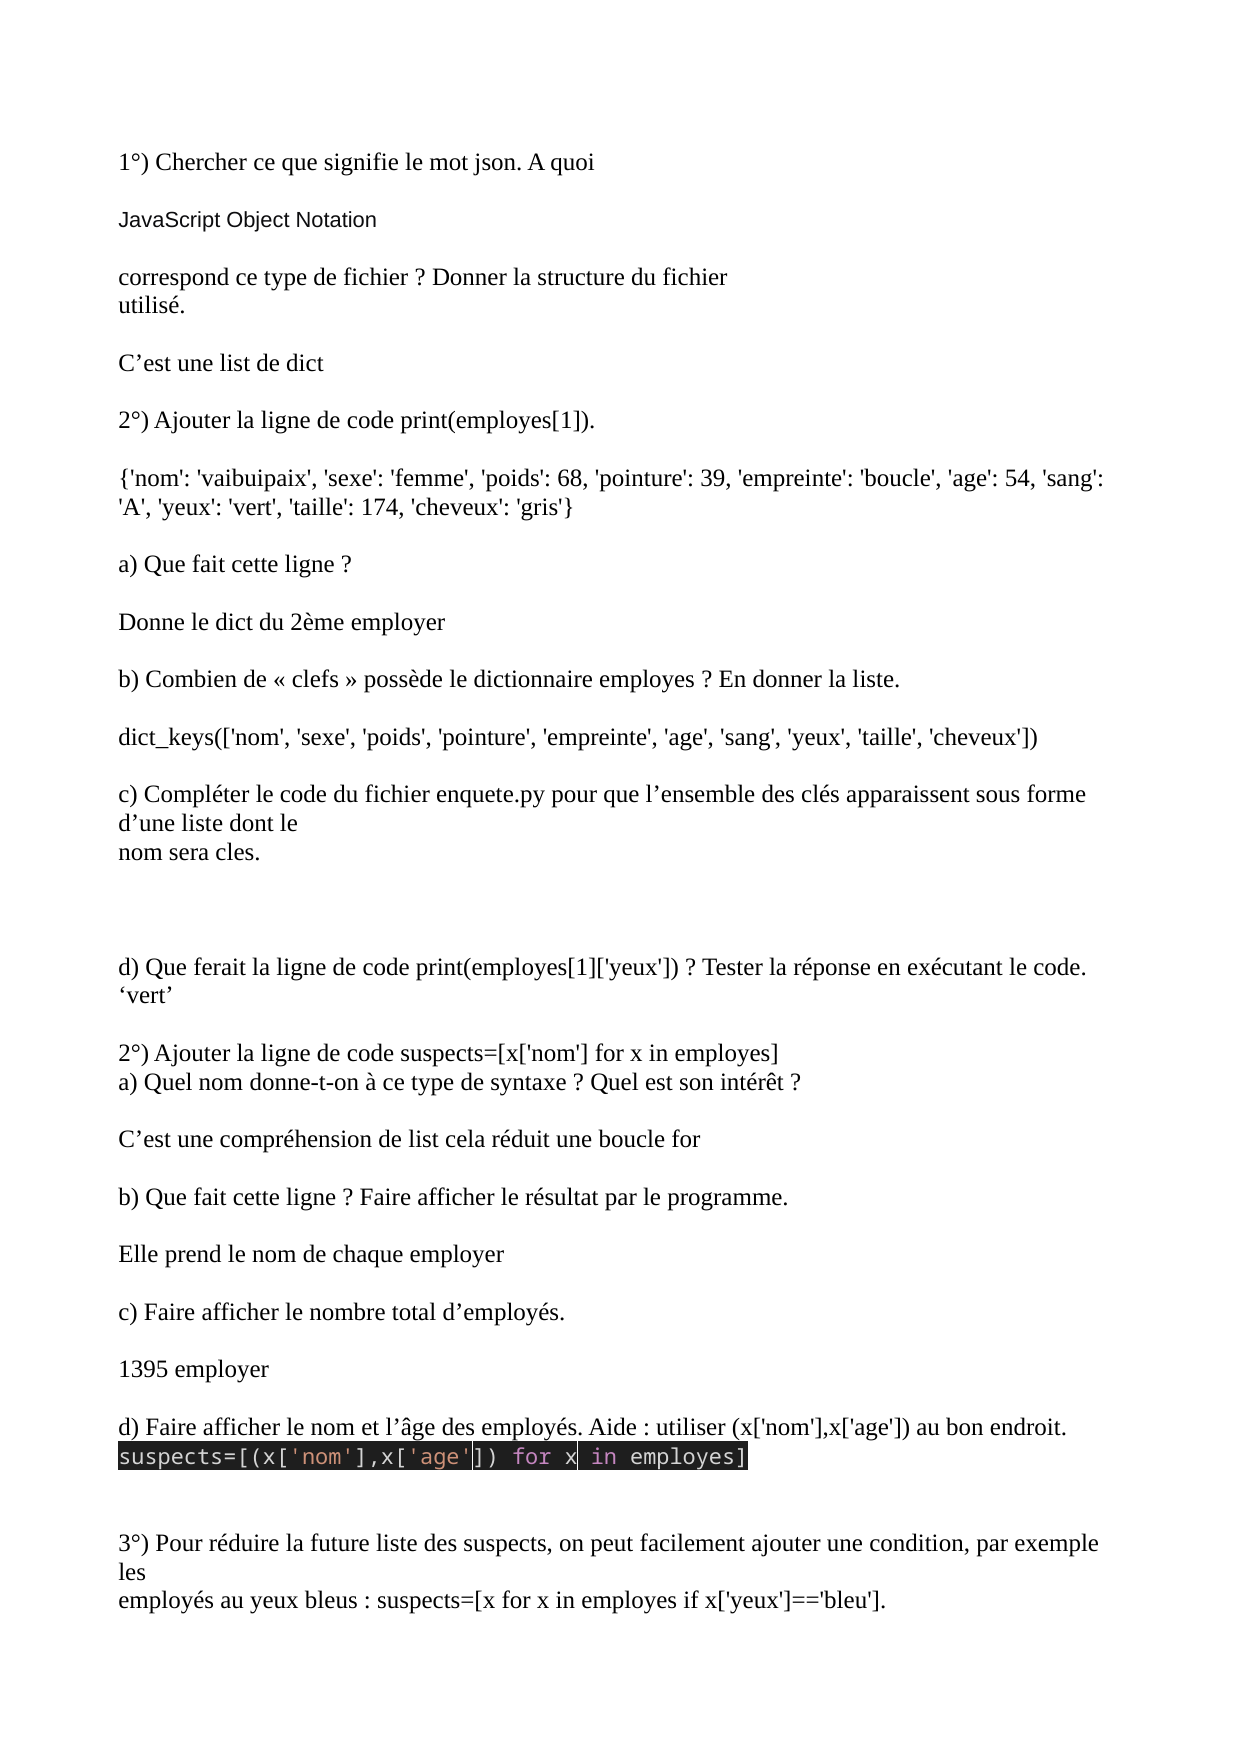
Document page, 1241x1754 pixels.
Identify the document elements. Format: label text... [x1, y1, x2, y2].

text 2°) Ajouter la ligne de code print(employes[1]). [118, 406, 1122, 434]
text C’est une list de dict [118, 348, 1122, 377]
text a) Quel nom donne-t-on à ce type de syntaxe ? Quel est son intérêt ? [118, 1067, 1122, 1096]
text suspects=[(x['nom'],x['age']) for x in employes] [118, 1441, 1122, 1470]
text utilisé. [118, 291, 1122, 319]
text b) Combien de « clefs » possède le dictionnaire employes ? En donner la liste. [118, 664, 1122, 693]
text nom sera cles. [118, 837, 1122, 866]
text d) Que ferait la ligne de code print(employes[1]['yeux']) ? Tester la réponse en exécutant le code. [118, 952, 1122, 981]
text dict_keys(['nom', 'sexe', 'poids', 'pointure', 'empreinte', 'age', 'sang', 'yeux', 'taille', 'cheveux']) [118, 722, 1122, 751]
text 3°) Pour réduire la future liste des suspects, on peut facilement ajouter une condition, par exemple les [118, 1528, 1122, 1585]
text ‘vert’ [118, 981, 1122, 1009]
text c) Faire afficher le nombre total d’employés. [118, 1297, 1122, 1326]
text correspond ce type de fichier ? Donner la structure du fichier [118, 262, 1122, 291]
text employés au yeux bleus : suspects=[x for x in employes if x['yeux']=='bleu']. [118, 1585, 1122, 1614]
text a) Que fait cette ligne ? [118, 549, 1122, 578]
text 1°) Chercher ce que signifie le mot json. A quoi [118, 147, 1122, 176]
text Donne le dict du 2ème employer [118, 607, 1122, 636]
text Elle prend le nom de chaque employer [118, 1239, 1122, 1268]
text 1395 employer [118, 1354, 1122, 1383]
text c) Compléter le code du fichier enquete.py pour que l’ensemble des clés apparaissent sous forme d’une liste dont le [118, 779, 1122, 837]
text {'nom': 'vaibuipaix', 'sexe': 'femme', 'poids': 68, 'pointure': 39, 'empreinte': 'boucle', 'age': 54, 'sang': 'A', 'yeux': 'vert', 'taille': 174, 'cheveux': 'gris'} [118, 463, 1122, 521]
text JavaScript Object Notation [118, 204, 1122, 233]
text 2°) Ajouter la ligne de code suspects=[x['nom'] for x in employes] [118, 1038, 1122, 1067]
text C’est une compréhension de list cela réduit une boucle for [118, 1124, 1122, 1153]
text d) Faire afficher le nom et l’âge des employés. Aide : utiliser (x['nom'],x['age']) au bon endroit. [118, 1412, 1122, 1441]
text b) Que fait cette ligne ? Faire afficher le résultat par le programme. [118, 1182, 1122, 1211]
